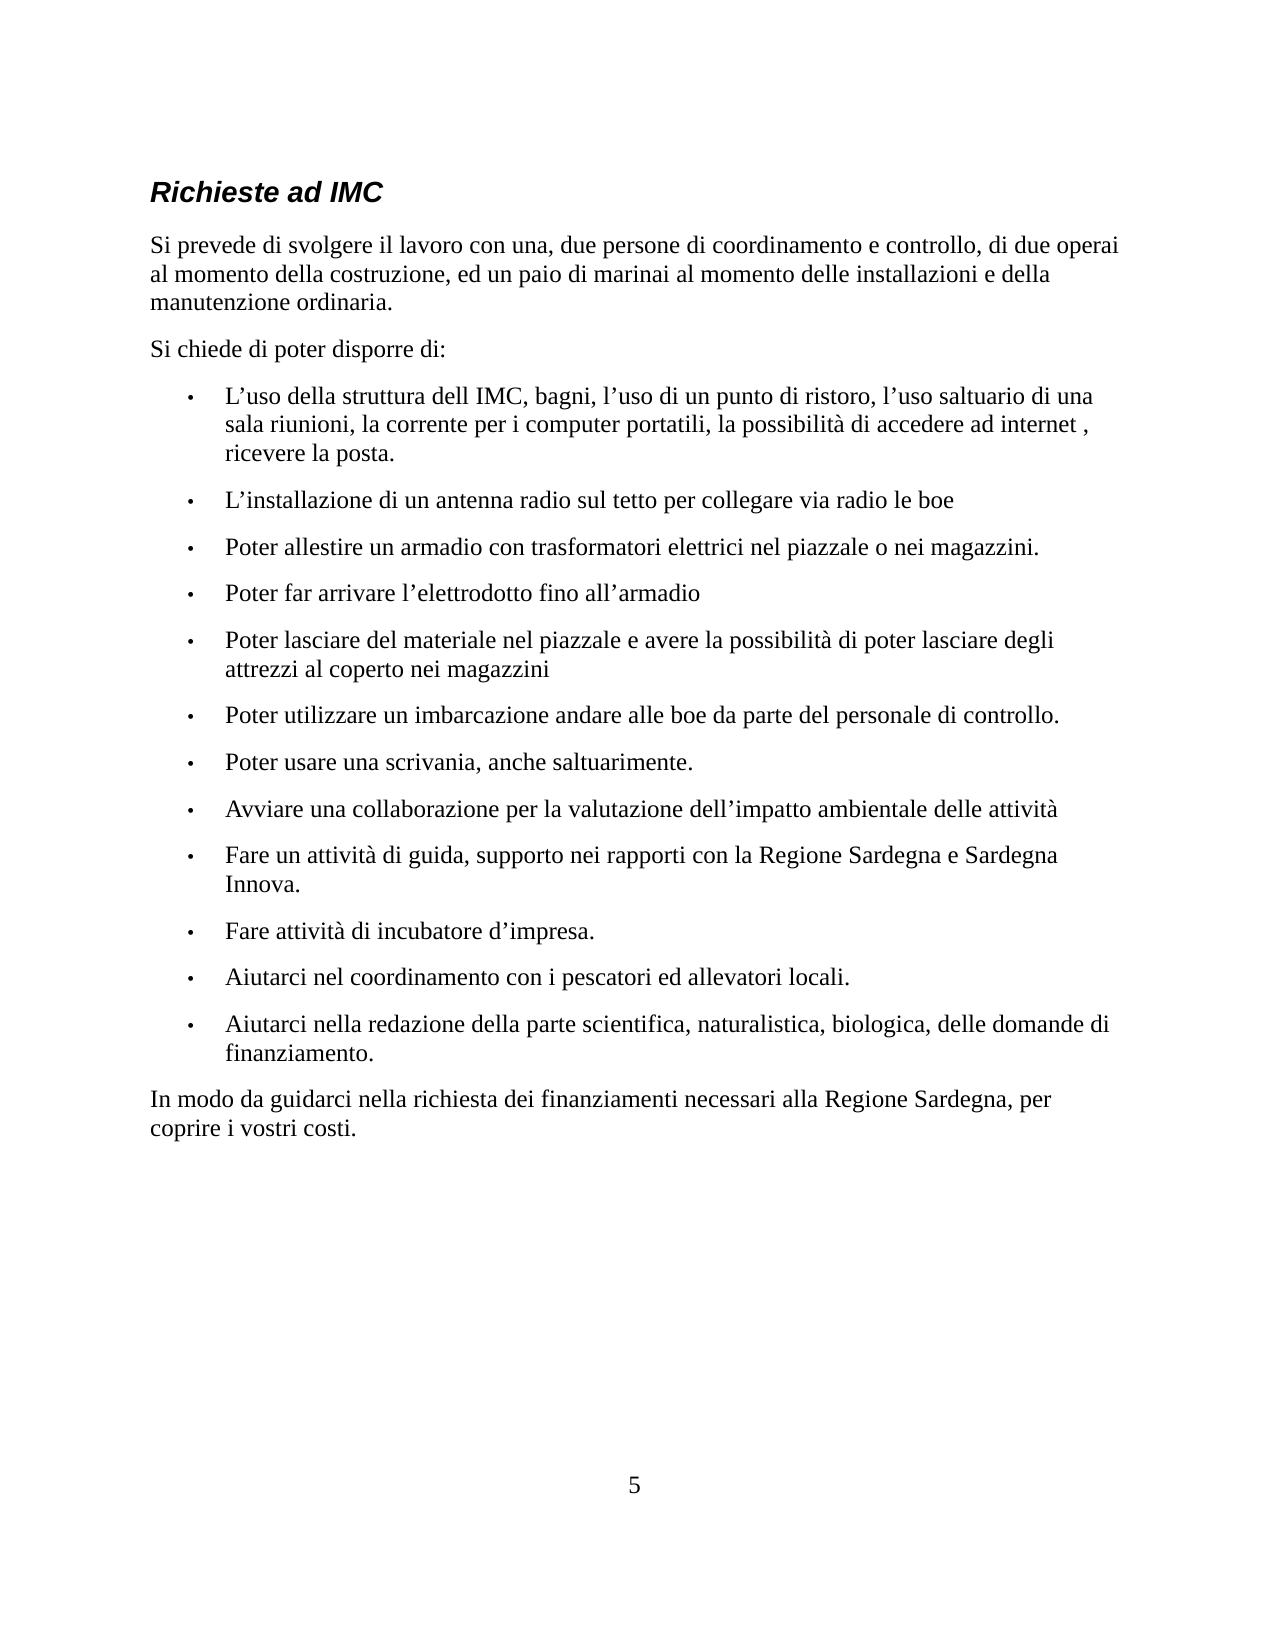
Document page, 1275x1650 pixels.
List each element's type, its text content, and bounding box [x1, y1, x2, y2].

text Si chiede di poter disporre di: [150, 334, 1125, 363]
text Si prevede di svolgere il lavoro con una, due persone di coordinamento e controllo, di due operai al momento della costruzione, ed un paio di marinai al momento delle installazioni e della manutenzione ordinaria. [150, 230, 1125, 316]
list L’installazione di un antenna radio sul tetto per collegare via radio le boe [187, 485, 1125, 514]
list Aiutarci nel coordinamento con i pescatori ed allevatori locali. [187, 962, 1125, 991]
list L’uso della struttura dell IMC, bagni, l’uso di un punto di ristoro, l’uso saltuario di una sala riunioni, la corrente per i computer portatili, la possibilità di accedere ad internet , ricevere la posta. [187, 381, 1125, 467]
list Poter allestire un armadio con trasformatori elettrici nel piazzale o nei magazzini. [187, 532, 1125, 560]
list Fare attività di incubatore d’impresa. [187, 916, 1125, 944]
text In modo da guidarci nella richiesta dei finanziamenti necessari alla Regione Sardegna, per coprire i vostri costi. [150, 1084, 1125, 1142]
list Aiutarci nella redazione della parte scientifica, naturalistica, biologica, delle domande di finanziamento. [187, 1009, 1125, 1067]
list Avviare una collaborazione per la valutazione dell’impatto ambientale delle attività [187, 794, 1125, 822]
list Fare un attività di guida, supporto nei rapporti con la Regione Sardegna e Sardegna Innova. [187, 840, 1125, 898]
list Poter lasciare del materiale nel piazzale e avere la possibilità di poter lasciare degli attrezzi al coperto nei magazzini [187, 625, 1125, 682]
list Poter far arrivare l’elettrodotto fino all’armadio [187, 578, 1125, 607]
subtitle Richieste ad IMC [150, 175, 1125, 208]
list Poter utilizzare un imbarcazione andare alle boe da parte del personale di controllo. [187, 700, 1125, 729]
list Poter usare una scrivania, anche saltuarimente. [187, 747, 1125, 776]
